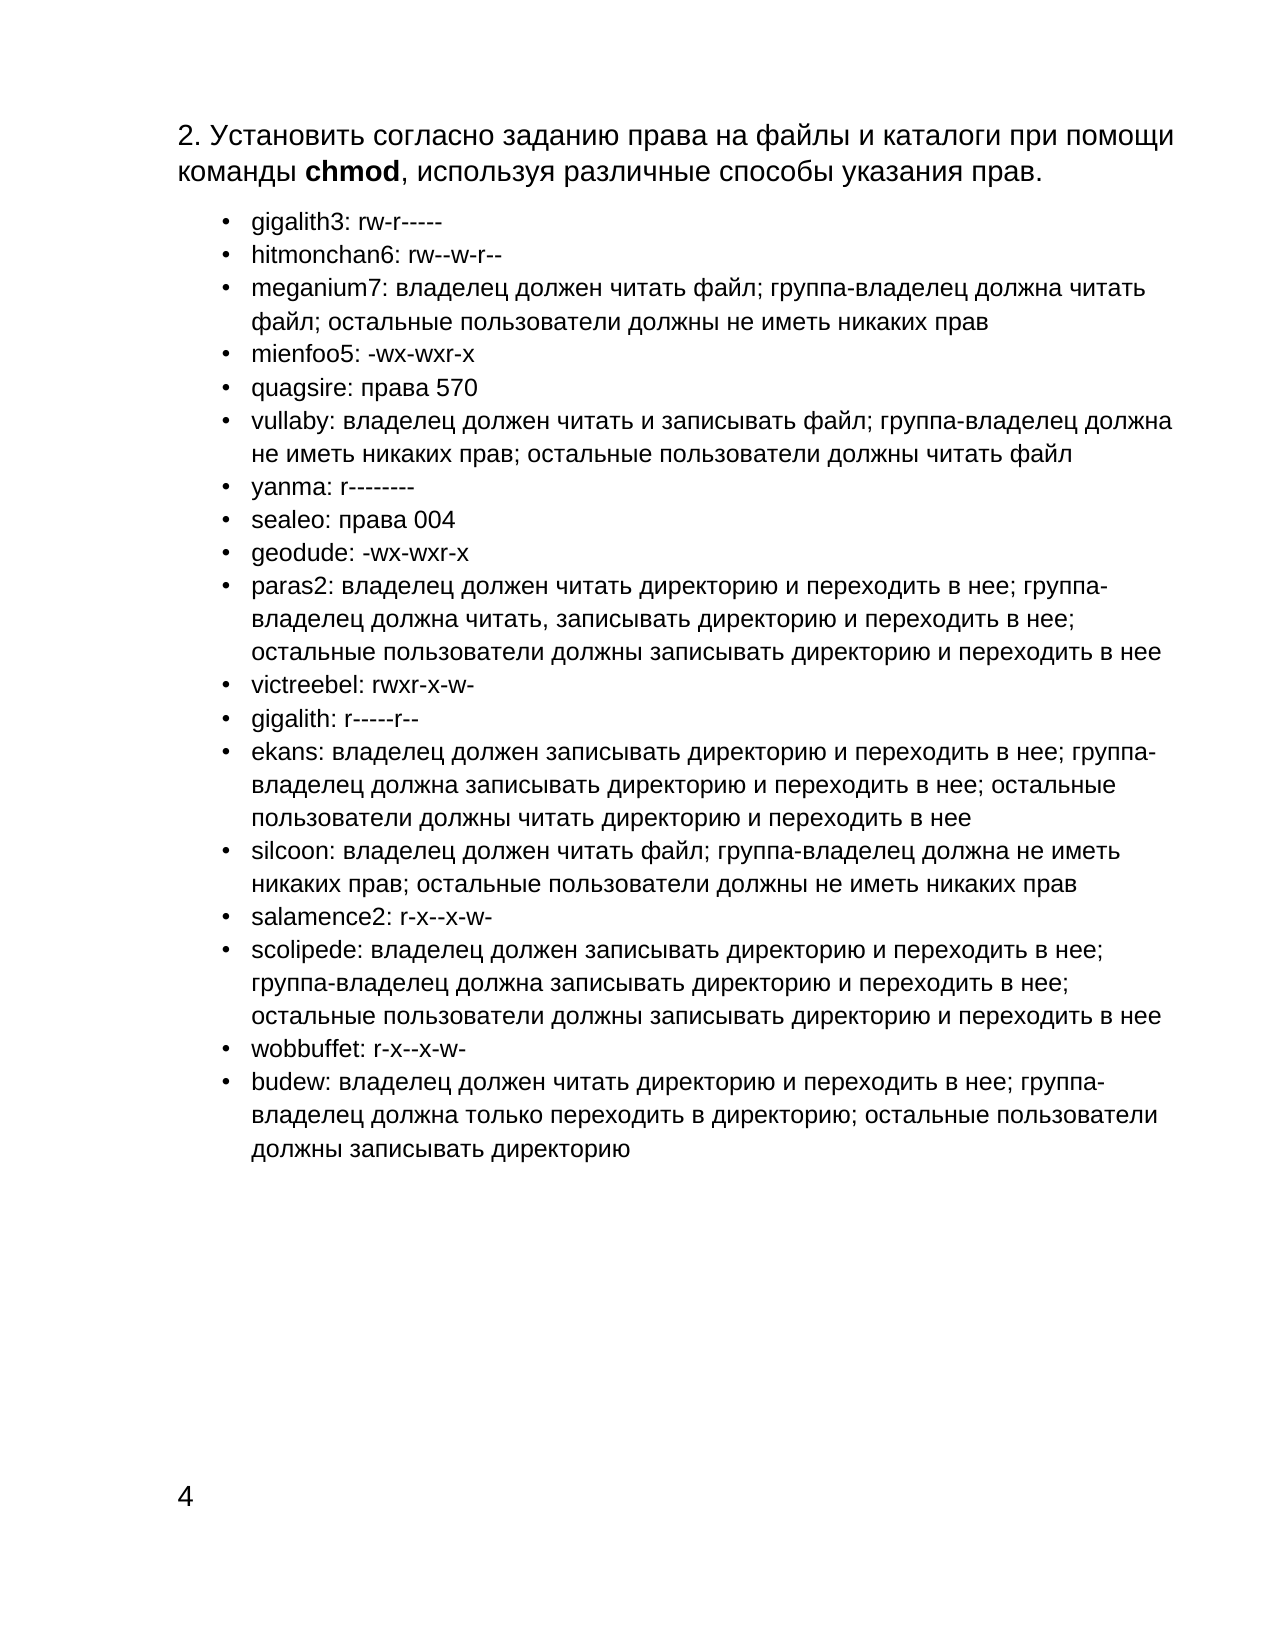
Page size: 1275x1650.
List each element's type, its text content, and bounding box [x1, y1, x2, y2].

list wobbuffet: r-x--x-w- [222, 1034, 1186, 1063]
list quagsire: права 570 [222, 373, 1186, 401]
list meganium7: владелец должен читать файл; группа-владелец должна читать файл; остальные пользователи должны не иметь никаких прав [222, 273, 1186, 335]
list budew: владелец должен читать директорию и переходить в нее; группа-владелец должна только переходить в директорию; остальные пользователи должны записывать директорию [222, 1067, 1186, 1162]
list paras2: владелец должен читать директорию и переходить в нее; группа-владелец должна читать, записывать директорию и переходить в нее; остальные пользователи должны записывать директорию и переходить в нее [222, 571, 1186, 666]
list victreebel: rwxr-x-w- [222, 670, 1186, 699]
list geodude: -wx-wxr-x [222, 538, 1186, 567]
list mienfoo5: -wx-wxr-x [222, 339, 1186, 368]
list silcoon: владелец должен читать файл; группа-владелец должна не иметь никаких прав; остальные пользователи должны не иметь никаких прав [222, 836, 1186, 898]
text 2. Установить согласно заданию права на файлы и каталоги при помощи команды chmod, используя различные способы указания прав. [177, 118, 1186, 188]
list scolipede: владелец должен записывать директорию и переходить в нее; группа-владелец должна записывать директорию и переходить в нее; остальные пользователи должны записывать директорию и переходить в нее [222, 935, 1186, 1030]
list gigalith3: rw-r----- [222, 207, 1186, 236]
list ekans: владелец должен записывать директорию и переходить в нее; группа-владелец должна записывать директорию и переходить в нее; остальные пользователи должны читать директорию и переходить в нее [222, 737, 1186, 832]
list gigalith: r-----r-- [222, 703, 1186, 732]
list sealeo: права 004 [222, 505, 1186, 534]
list vullaby: владелец должен читать и записывать файл; группа-владелец должна не иметь никаких прав; остальные пользователи должны читать файл [222, 406, 1186, 468]
list yanma: r-------- [222, 472, 1186, 501]
list salamence2: r-x--x-w- [222, 902, 1186, 931]
list hitmonchan6: rw--w-r-- [222, 240, 1186, 269]
